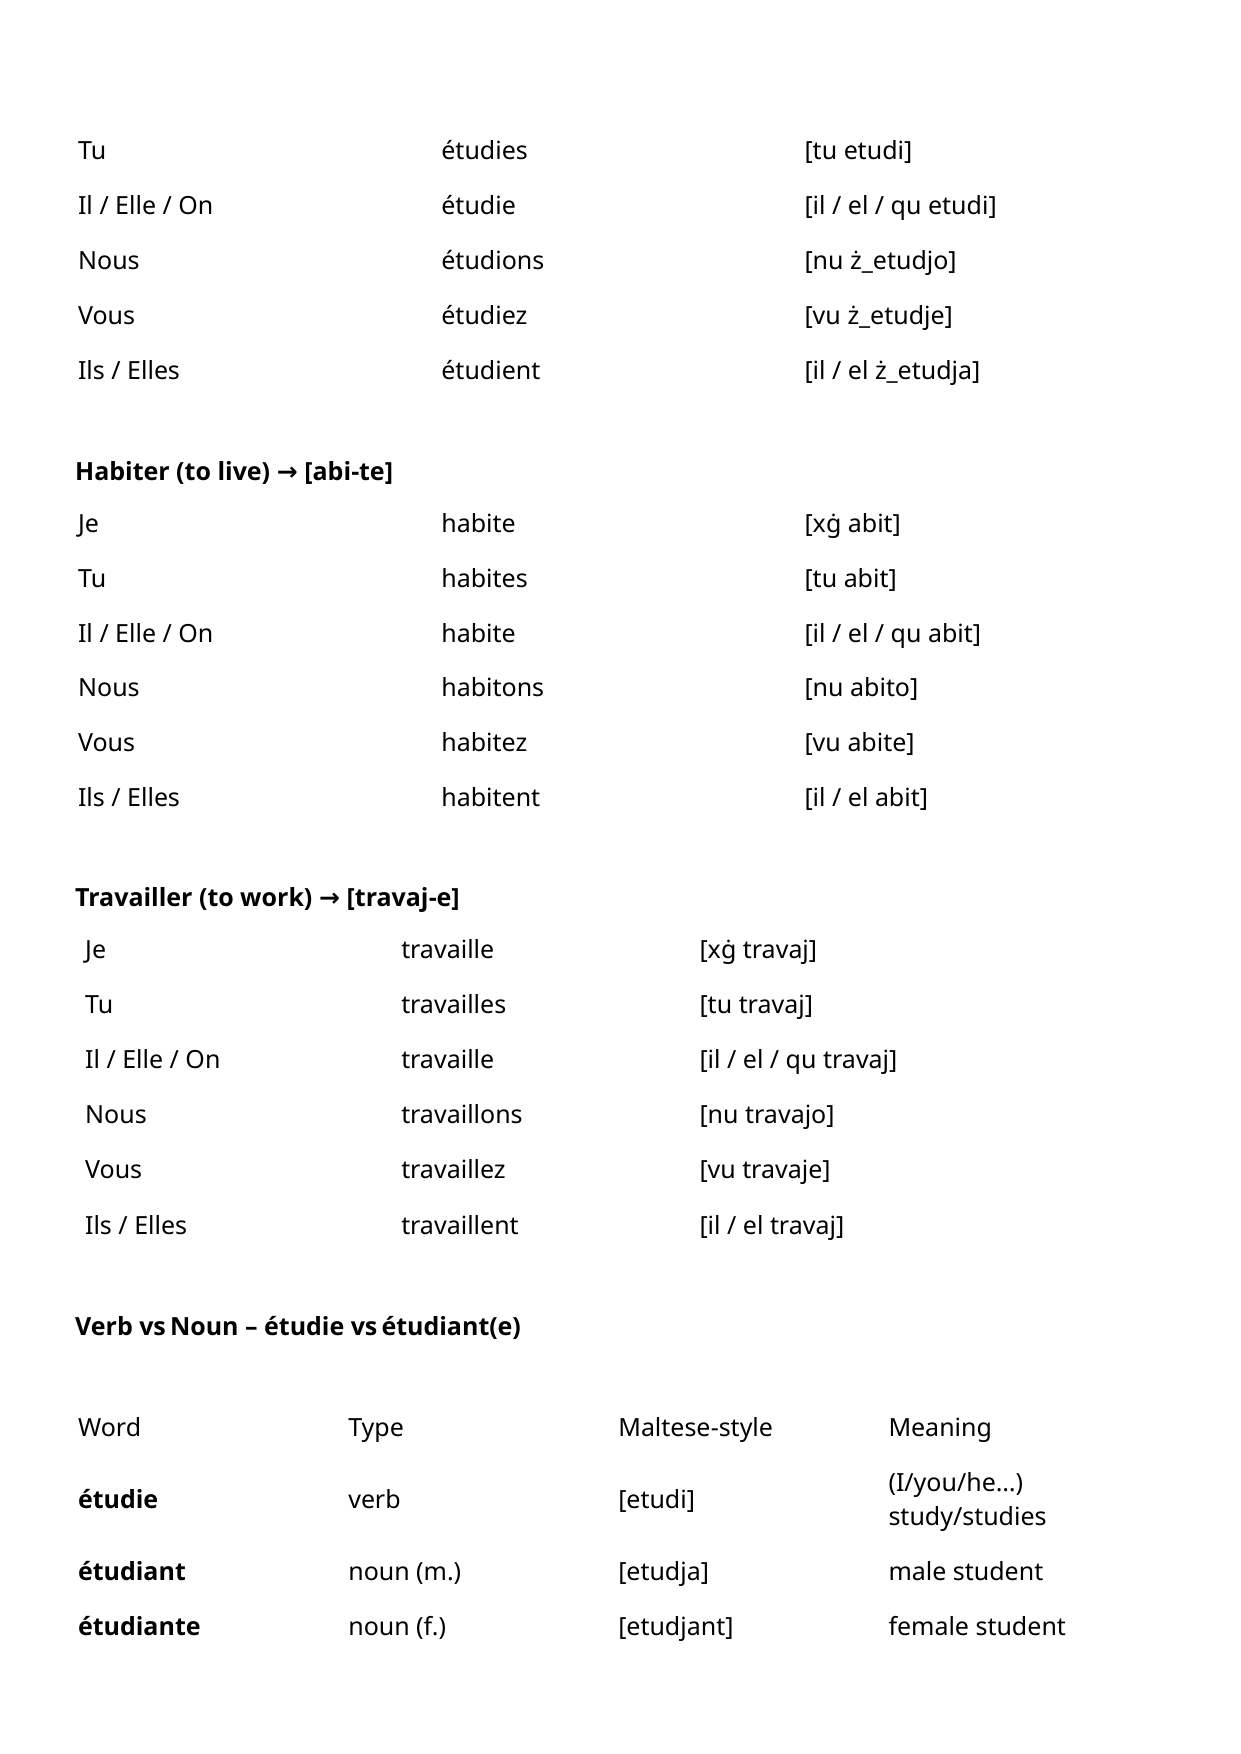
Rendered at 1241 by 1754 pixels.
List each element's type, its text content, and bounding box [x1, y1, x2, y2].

table_cell Vous [75, 722, 438, 777]
table_cell étudiante [75, 1606, 345, 1661]
table_cell [etudjant] [615, 1606, 885, 1661]
table_header [xġ abit] [801, 503, 1165, 557]
table_cell travaillez [398, 1149, 696, 1203]
table_header [438, 75, 801, 130]
table_cell [etudja] [615, 1551, 885, 1606]
table_cell [nu abito] [801, 667, 1165, 722]
table_cell Il / Elle / On [82, 1039, 398, 1094]
table_cell [nu ż_etudjo] [801, 240, 1165, 294]
table_cell [nu travajo] [696, 1094, 1156, 1148]
table_cell Nous [75, 240, 438, 294]
subtitle Travailler (to work) → [travaj‑e] [75, 880, 1165, 914]
table_cell étudions [438, 240, 801, 294]
table_cell Tu [82, 984, 398, 1039]
table_cell Ils / Elles [82, 1204, 398, 1261]
table_header Je [75, 503, 438, 557]
table_cell [etudi] [615, 1462, 885, 1551]
table_cell étudies [438, 130, 801, 185]
table_header [801, 75, 1165, 130]
table_cell Vous [82, 1149, 398, 1203]
table_cell étudie [75, 1462, 345, 1551]
table_header habite [438, 503, 801, 557]
table_cell male student [885, 1551, 1155, 1606]
table_cell travaille [398, 1039, 696, 1094]
table_cell Nous [82, 1094, 398, 1148]
table_cell [vu abite] [801, 722, 1165, 777]
table_cell [tu etudi] [801, 130, 1165, 185]
table_header [xġ travaj] [696, 929, 1156, 984]
table_cell habites [438, 558, 801, 612]
table_cell Nous [75, 667, 438, 722]
table_cell Il / Elle / On [75, 185, 438, 240]
table_cell [tu abit] [801, 558, 1165, 612]
table_cell travaillent [398, 1204, 696, 1261]
table_cell Tu [75, 130, 438, 185]
table_cell [il / el ż_etudja] [801, 350, 1165, 404]
table_header travaille [398, 929, 696, 984]
table_cell Ils / Elles [75, 777, 438, 832]
table_cell travailles [398, 984, 696, 1039]
table_header Type [345, 1407, 615, 1462]
table_header Word [75, 1407, 345, 1462]
table_cell (I/you/he…) study/studies [885, 1462, 1155, 1551]
table_cell travaillons [398, 1094, 696, 1148]
table_header Je [82, 929, 398, 984]
table_cell [il / el travaj] [696, 1204, 1156, 1261]
subtitle Habiter (to live) → [abi‑te] [75, 453, 1165, 487]
table_cell Il / Elle / On [75, 612, 438, 667]
table_header Meaning [885, 1407, 1155, 1462]
table_cell étudiant [75, 1551, 345, 1606]
table_cell habitent [438, 777, 801, 832]
table_cell habite [438, 612, 801, 667]
table_cell [il / el / qu abit] [801, 612, 1165, 667]
table_cell étudiez [438, 295, 801, 349]
table_header Maltese‑style [615, 1407, 885, 1462]
table_cell [vu ż_etudje] [801, 295, 1165, 349]
table_cell habitez [438, 722, 801, 777]
table_cell [tu travaj] [696, 984, 1156, 1039]
table_cell female student [885, 1606, 1155, 1661]
table_cell Tu [75, 558, 438, 612]
table_cell verb [345, 1462, 615, 1551]
table_cell [vu travaje] [696, 1149, 1156, 1203]
table_cell étudient [438, 350, 801, 404]
table_cell Vous [75, 295, 438, 349]
table_header [75, 75, 438, 130]
subtitle Verb vs Noun – étudie vs étudiant(e) [75, 1309, 1165, 1343]
table_cell noun (f.) [345, 1606, 615, 1661]
table_cell habitons [438, 667, 801, 722]
table_cell [il / el abit] [801, 777, 1165, 832]
table_cell Ils / Elles [75, 350, 438, 404]
table_cell [il / el / qu travaj] [696, 1039, 1156, 1094]
table_cell [il / el / qu etudi] [801, 185, 1165, 240]
table_cell étudie [438, 185, 801, 240]
table_cell noun (m.) [345, 1551, 615, 1606]
